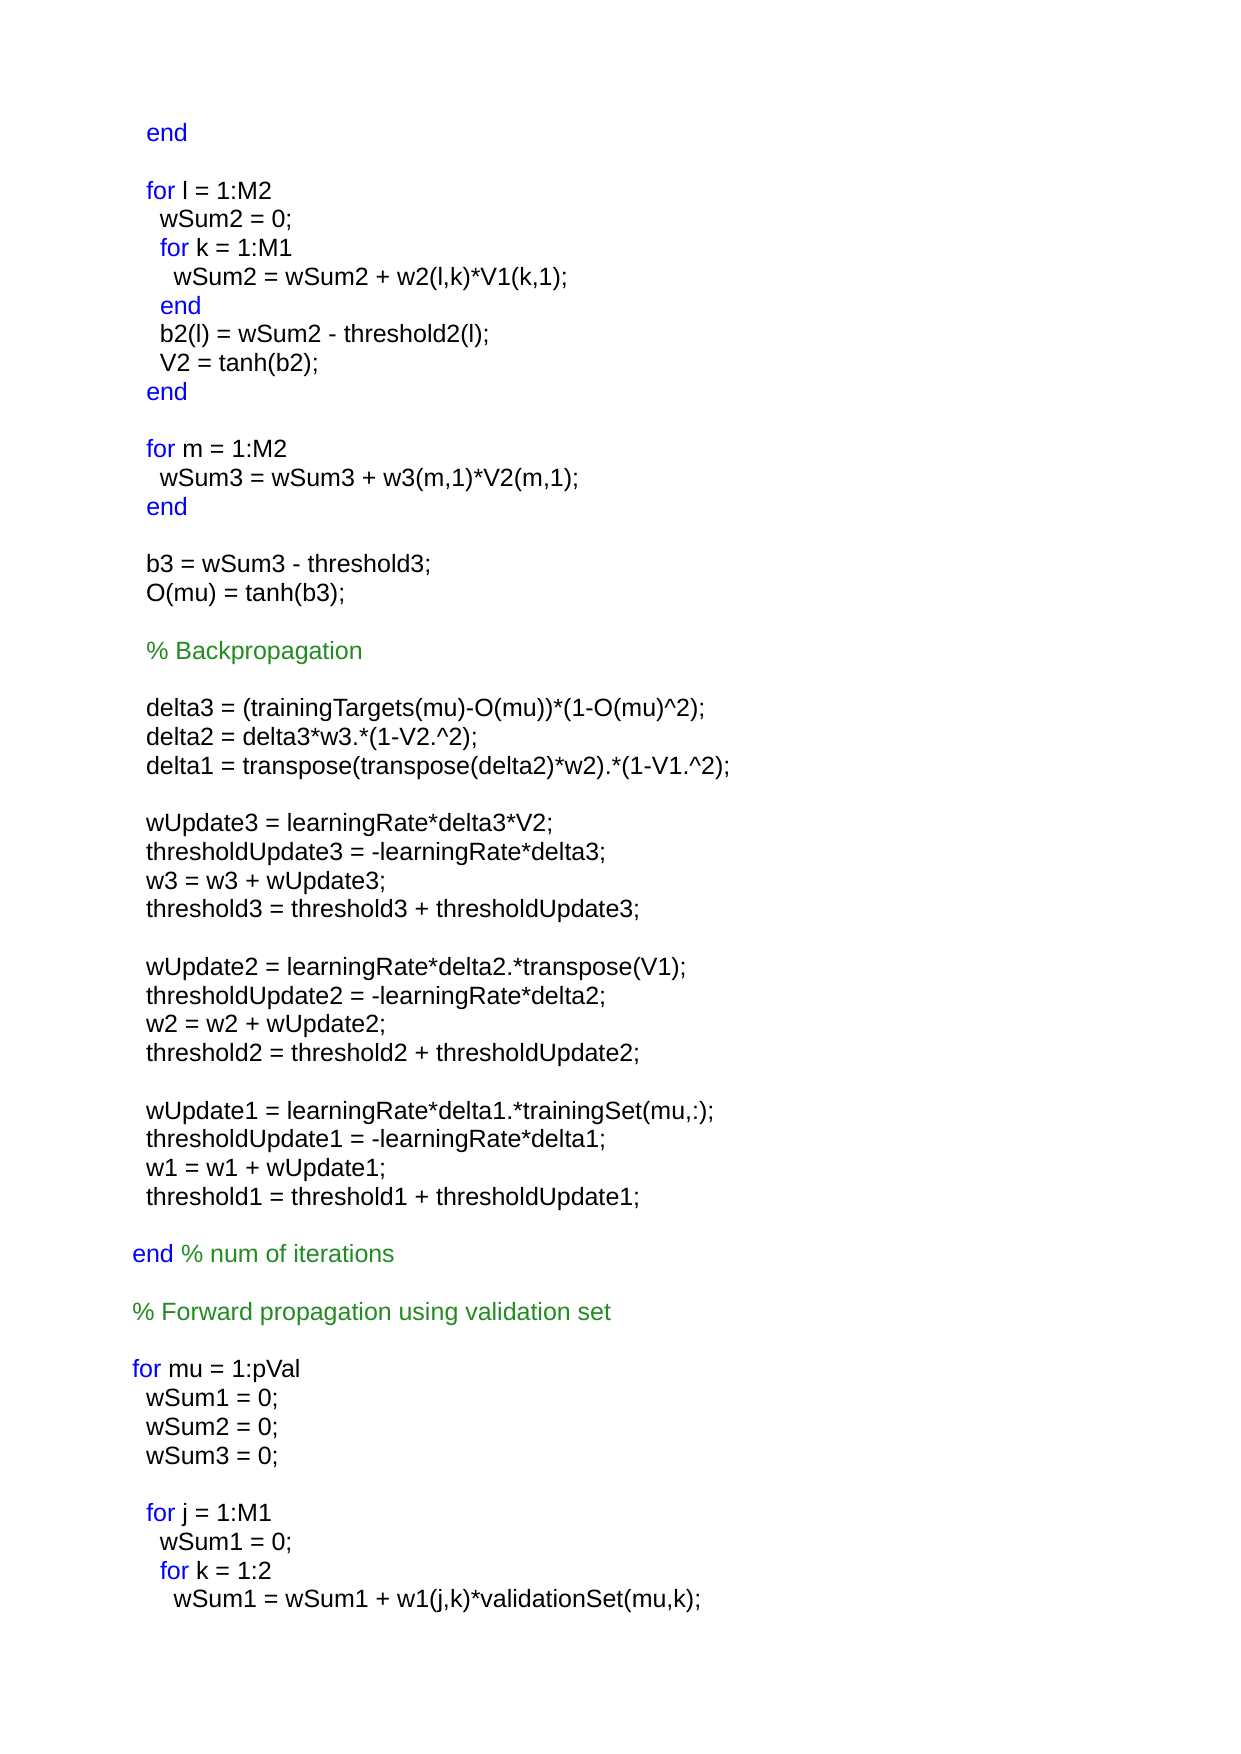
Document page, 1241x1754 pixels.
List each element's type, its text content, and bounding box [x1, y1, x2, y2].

text end [118, 492, 1122, 521]
text end [118, 118, 1122, 147]
text wSum1 = 0; [118, 1383, 1122, 1412]
text end [118, 377, 1122, 406]
text w2 = w2 + wUpdate2; [118, 1009, 1122, 1038]
text wSum3 = 0; [118, 1441, 1122, 1469]
text w3 = w3 + wUpdate3; [118, 866, 1122, 894]
text delta1 = transpose(transpose(delta2)*w2).*(1-V1.^2); [118, 751, 1122, 779]
text threshold2 = threshold2 + thresholdUpdate2; [118, 1038, 1122, 1067]
text end [118, 291, 1122, 319]
text for k = 1:2 [118, 1556, 1122, 1584]
text end % num of iterations [118, 1239, 1122, 1268]
text wUpdate2 = learningRate*delta2.*transpose(V1); [118, 952, 1122, 981]
text wSum2 = wSum2 + w2(l,k)*V1(k,1); [118, 262, 1122, 291]
text for j = 1:M1 [118, 1498, 1122, 1527]
text wSum3 = wSum3 + w3(m,1)*V2(m,1); [118, 463, 1122, 492]
text V2 = tanh(b2); [118, 348, 1122, 377]
text wSum1 = 0; [118, 1527, 1122, 1556]
text w1 = w1 + wUpdate1; [118, 1153, 1122, 1182]
text wSum1 = wSum1 + w1(j,k)*validationSet(mu,k); [118, 1584, 1122, 1613]
text % Backpropagation [118, 636, 1122, 664]
text for m = 1:M2 [118, 434, 1122, 463]
text thresholdUpdate2 = -learningRate*delta2; [118, 981, 1122, 1009]
text % Forward propagation using validation set [118, 1297, 1122, 1326]
text thresholdUpdate3 = -learningRate*delta3; [118, 837, 1122, 866]
text wUpdate3 = learningRate*delta3*V2; [118, 808, 1122, 837]
text for mu = 1:pVal [118, 1354, 1122, 1383]
text threshold3 = threshold3 + thresholdUpdate3; [118, 894, 1122, 923]
text for k = 1:M1 [118, 233, 1122, 262]
text b2(l) = wSum2 - threshold2(l); [118, 319, 1122, 348]
text O(mu) = tanh(b3); [118, 578, 1122, 607]
text wSum2 = 0; [118, 1412, 1122, 1441]
text threshold1 = threshold1 + thresholdUpdate1; [118, 1182, 1122, 1211]
text b3 = wSum3 - threshold3; [118, 549, 1122, 578]
text wUpdate1 = learningRate*delta1.*trainingSet(mu,:); [118, 1096, 1122, 1124]
text delta2 = delta3*w3.*(1-V2.^2); [118, 722, 1122, 751]
text thresholdUpdate1 = -learningRate*delta1; [118, 1124, 1122, 1153]
text wSum2 = 0; [118, 204, 1122, 233]
text delta3 = (trainingTargets(mu)-O(mu))*(1-O(mu)^2); [118, 693, 1122, 722]
text for l = 1:M2 [118, 176, 1122, 204]
